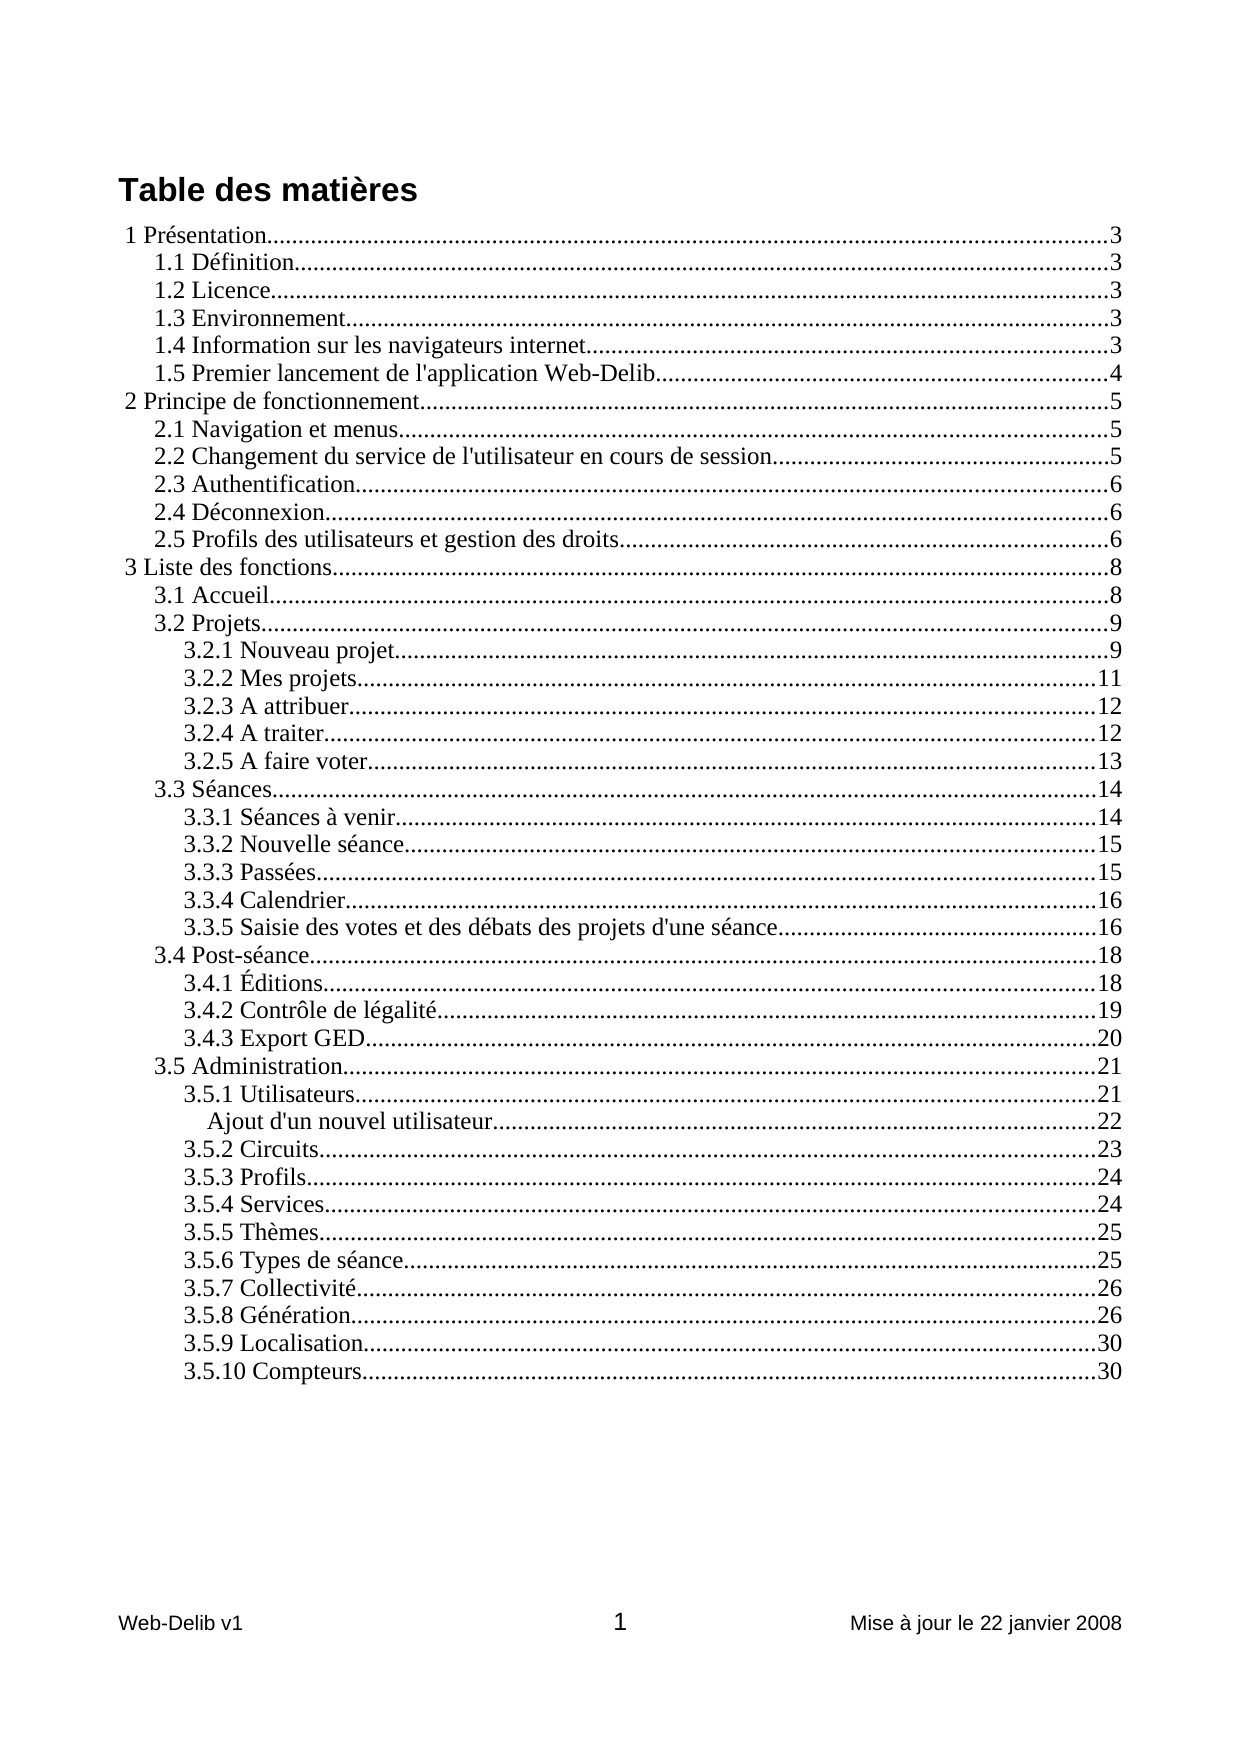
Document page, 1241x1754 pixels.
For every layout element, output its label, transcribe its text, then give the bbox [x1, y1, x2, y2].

text Ajout d'un nouvel utilisateur 22 [207, 1107, 1122, 1135]
text 3.5.10 Compteurs 30 [177, 1357, 1122, 1384]
text 2.5 Profils des utilisateurs et gestion des droits 6 [148, 526, 1122, 553]
text 3.5.9 Localisation 30 [177, 1329, 1122, 1357]
text 3.4.1 Éditions 18 [177, 969, 1122, 997]
text 3.2.3 A attribuer 12 [177, 692, 1122, 719]
text 3.5.5 Thèmes 25 [177, 1218, 1122, 1246]
text 1.5 Premier lancement de l'application Web-Delib 4 [148, 359, 1122, 387]
text 2 Principe de fonctionnement 5 [118, 387, 1122, 415]
text 3.3.2 Nouvelle séance 15 [177, 830, 1122, 858]
text 3.5.6 Types de séance 25 [177, 1246, 1122, 1274]
subtitle Table des matières [118, 171, 1122, 208]
text 3.3.4 Calendrier 16 [177, 886, 1122, 913]
text 3.5 Administration 21 [148, 1052, 1122, 1080]
text 2.3 Authentification 6 [148, 470, 1122, 498]
text 3.3 Séances 14 [148, 775, 1122, 803]
text 3.3.5 Saisie des votes et des débats des projets d'une séance 16 [177, 913, 1122, 941]
text 3.4 Post-séance 18 [148, 941, 1122, 969]
text 3.5.3 Profils 24 [177, 1163, 1122, 1191]
text 3.5.8 Génération 26 [177, 1301, 1122, 1329]
text 3.3.1 Séances à venir 14 [177, 803, 1122, 830]
text 3.2.5 A faire voter 13 [177, 747, 1122, 775]
text 3.2.1 Nouveau projet 9 [177, 636, 1122, 664]
text 3.1 Accueil 8 [148, 581, 1122, 609]
text 3.4.3 Export GED 20 [177, 1024, 1122, 1052]
text 2.2 Changement du service de l'utilisateur en cours de session. 5 [148, 442, 1122, 470]
text 1.4 Information sur les navigateurs internet 3 [148, 332, 1122, 359]
text 3.2.2 Mes projets 11 [177, 664, 1122, 692]
text 3.5.2 Circuits 23 [177, 1135, 1122, 1163]
text 1.3 Environnement 3 [148, 304, 1122, 332]
text 3.5.4 Services 24 [177, 1191, 1122, 1218]
text 3.4.2 Contrôle de légalité 19 [177, 997, 1122, 1024]
text 1.1 Définition 3 [148, 248, 1122, 276]
text 2.1 Navigation et menus 5 [148, 415, 1122, 442]
text 3.2 Projets 9 [148, 609, 1122, 636]
text 3.5.7 Collectivité 26 [177, 1274, 1122, 1301]
text 3.5.1 Utilisateurs 21 [177, 1080, 1122, 1107]
text 2.4 Déconnexion 6 [148, 498, 1122, 526]
text 3.3.3 Passées 15 [177, 858, 1122, 886]
text 3 Liste des fonctions 8 [118, 553, 1122, 581]
text 1 Présentation 3 [118, 221, 1122, 248]
text 3.2.4 A traiter 12 [177, 719, 1122, 747]
text 1.2 Licence 3 [148, 276, 1122, 304]
